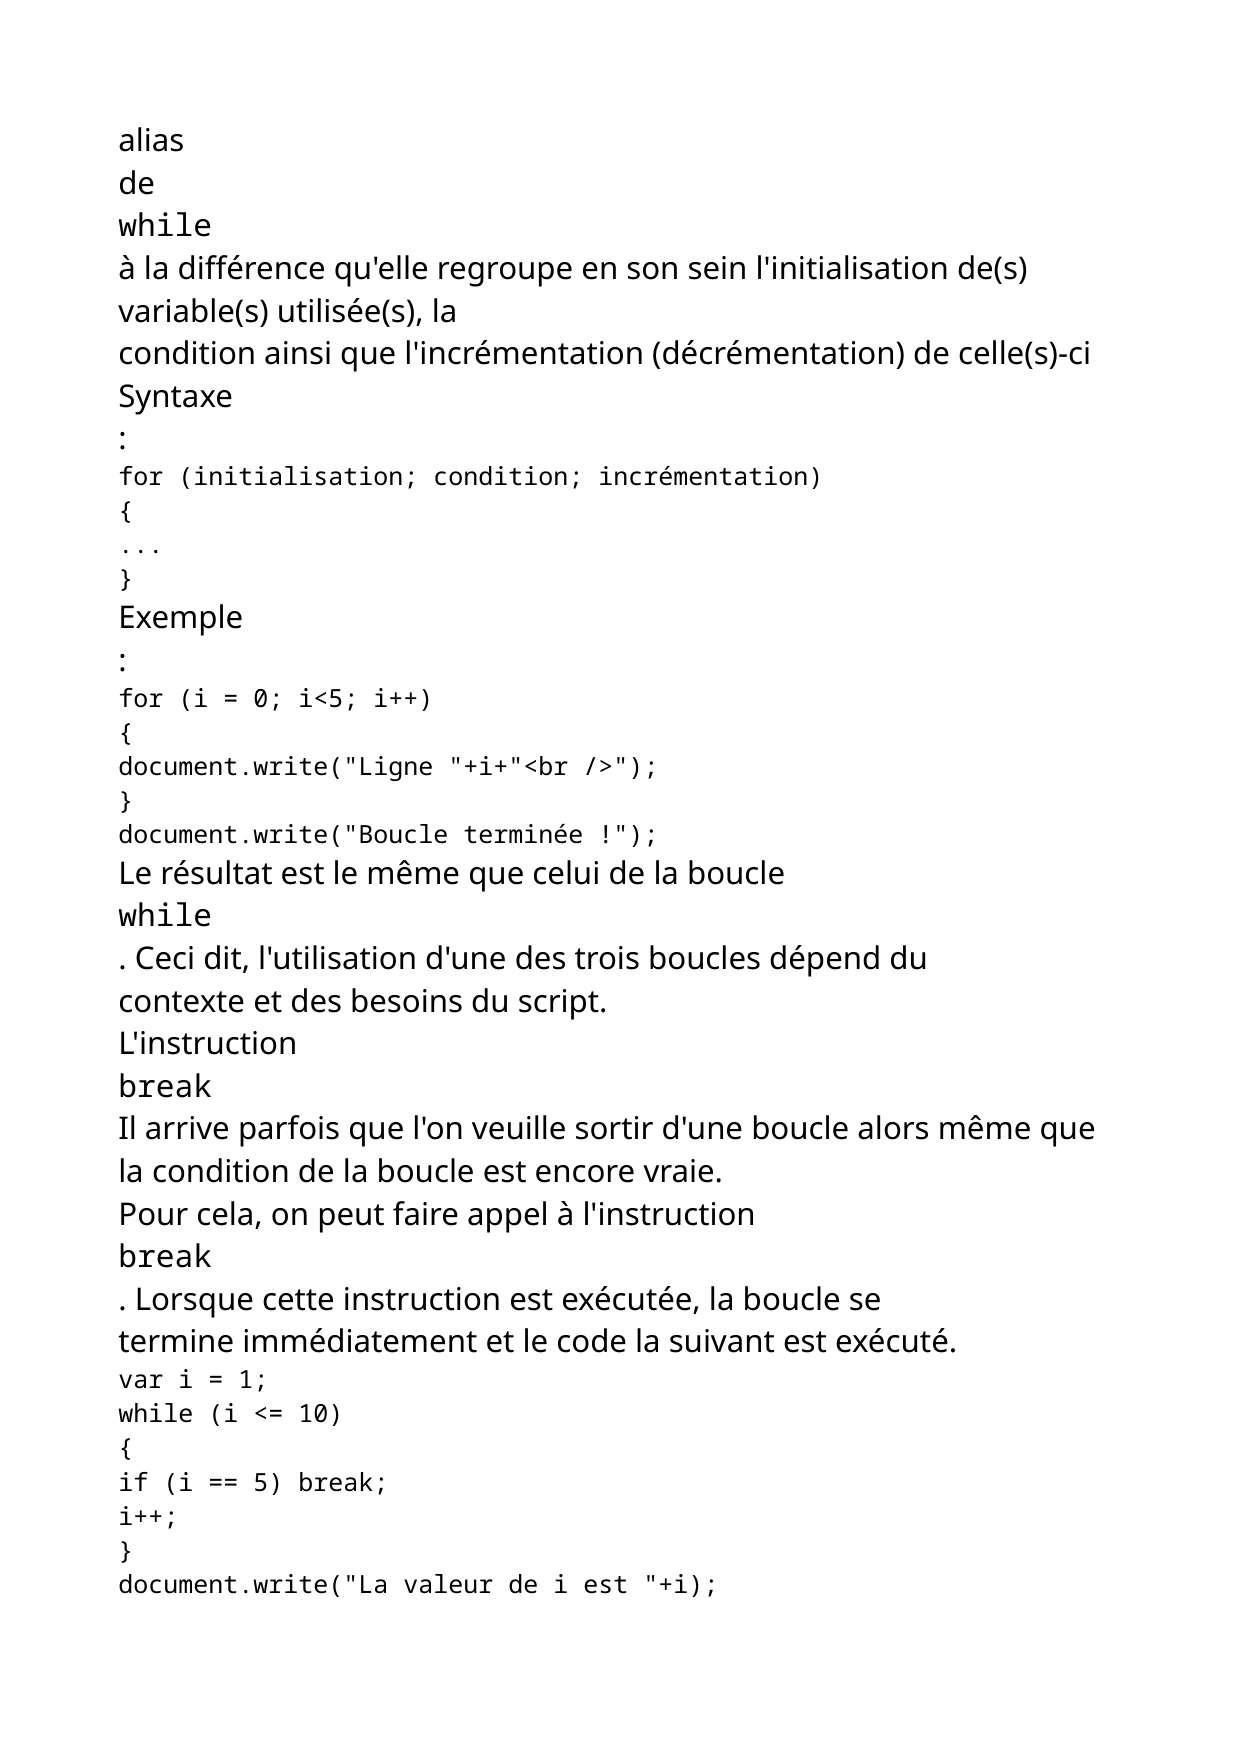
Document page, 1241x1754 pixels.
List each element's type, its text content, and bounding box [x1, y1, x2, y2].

text . Lorsque cette instruction est exécutée, la boucle se [118, 1277, 1122, 1319]
text } [118, 783, 1122, 817]
text var i = 1; [118, 1362, 1122, 1396]
text ... [118, 527, 1122, 561]
text . Ceci dit, l'utilisation d'une des trois boucles dépend du [118, 936, 1122, 978]
text L'instruction [118, 1021, 1122, 1064]
text { [118, 714, 1122, 748]
text i++; [118, 1498, 1122, 1532]
text condition ainsi que l'incrémentation (décrémentation) de celle(s)-ci [118, 331, 1122, 374]
text alias [118, 118, 1122, 161]
text Il arrive parfois que l'on veuille sortir d'une boucle alors même que la condition de la boucle est encore vraie. [118, 1106, 1122, 1192]
text Pour cela, on peut faire appel à l'instruction [118, 1192, 1122, 1234]
text for (initialisation; condition; incrémentation) [118, 459, 1122, 493]
text : [118, 416, 1122, 459]
text while [118, 203, 1122, 246]
text if (i == 5) break; [118, 1464, 1122, 1498]
text document.write("Boucle terminée !"); [118, 817, 1122, 851]
text Syntaxe [118, 374, 1122, 416]
text à la différence qu'elle regroupe en son sein l'initialisation de(s) variable(s) utilisée(s), la [118, 246, 1122, 331]
text Exemple [118, 595, 1122, 638]
text contexte et des besoins du script. [118, 978, 1122, 1021]
text break [118, 1064, 1122, 1106]
text { [118, 1430, 1122, 1464]
text } [118, 561, 1122, 595]
text { [118, 493, 1122, 527]
text : [118, 638, 1122, 680]
text for (i = 0; i<5; i++) [118, 680, 1122, 714]
text } [118, 1532, 1122, 1566]
text while [118, 893, 1122, 936]
text de [118, 161, 1122, 203]
text Le résultat est le même que celui de la boucle [118, 851, 1122, 893]
text break [118, 1234, 1122, 1277]
text document.write("La valeur de i est "+i); [118, 1566, 1122, 1600]
text while (i <= 10) [118, 1396, 1122, 1430]
text termine immédiatement et le code la suivant est exécuté. [118, 1319, 1122, 1362]
text document.write("Ligne "+i+"<br />"); [118, 748, 1122, 783]
